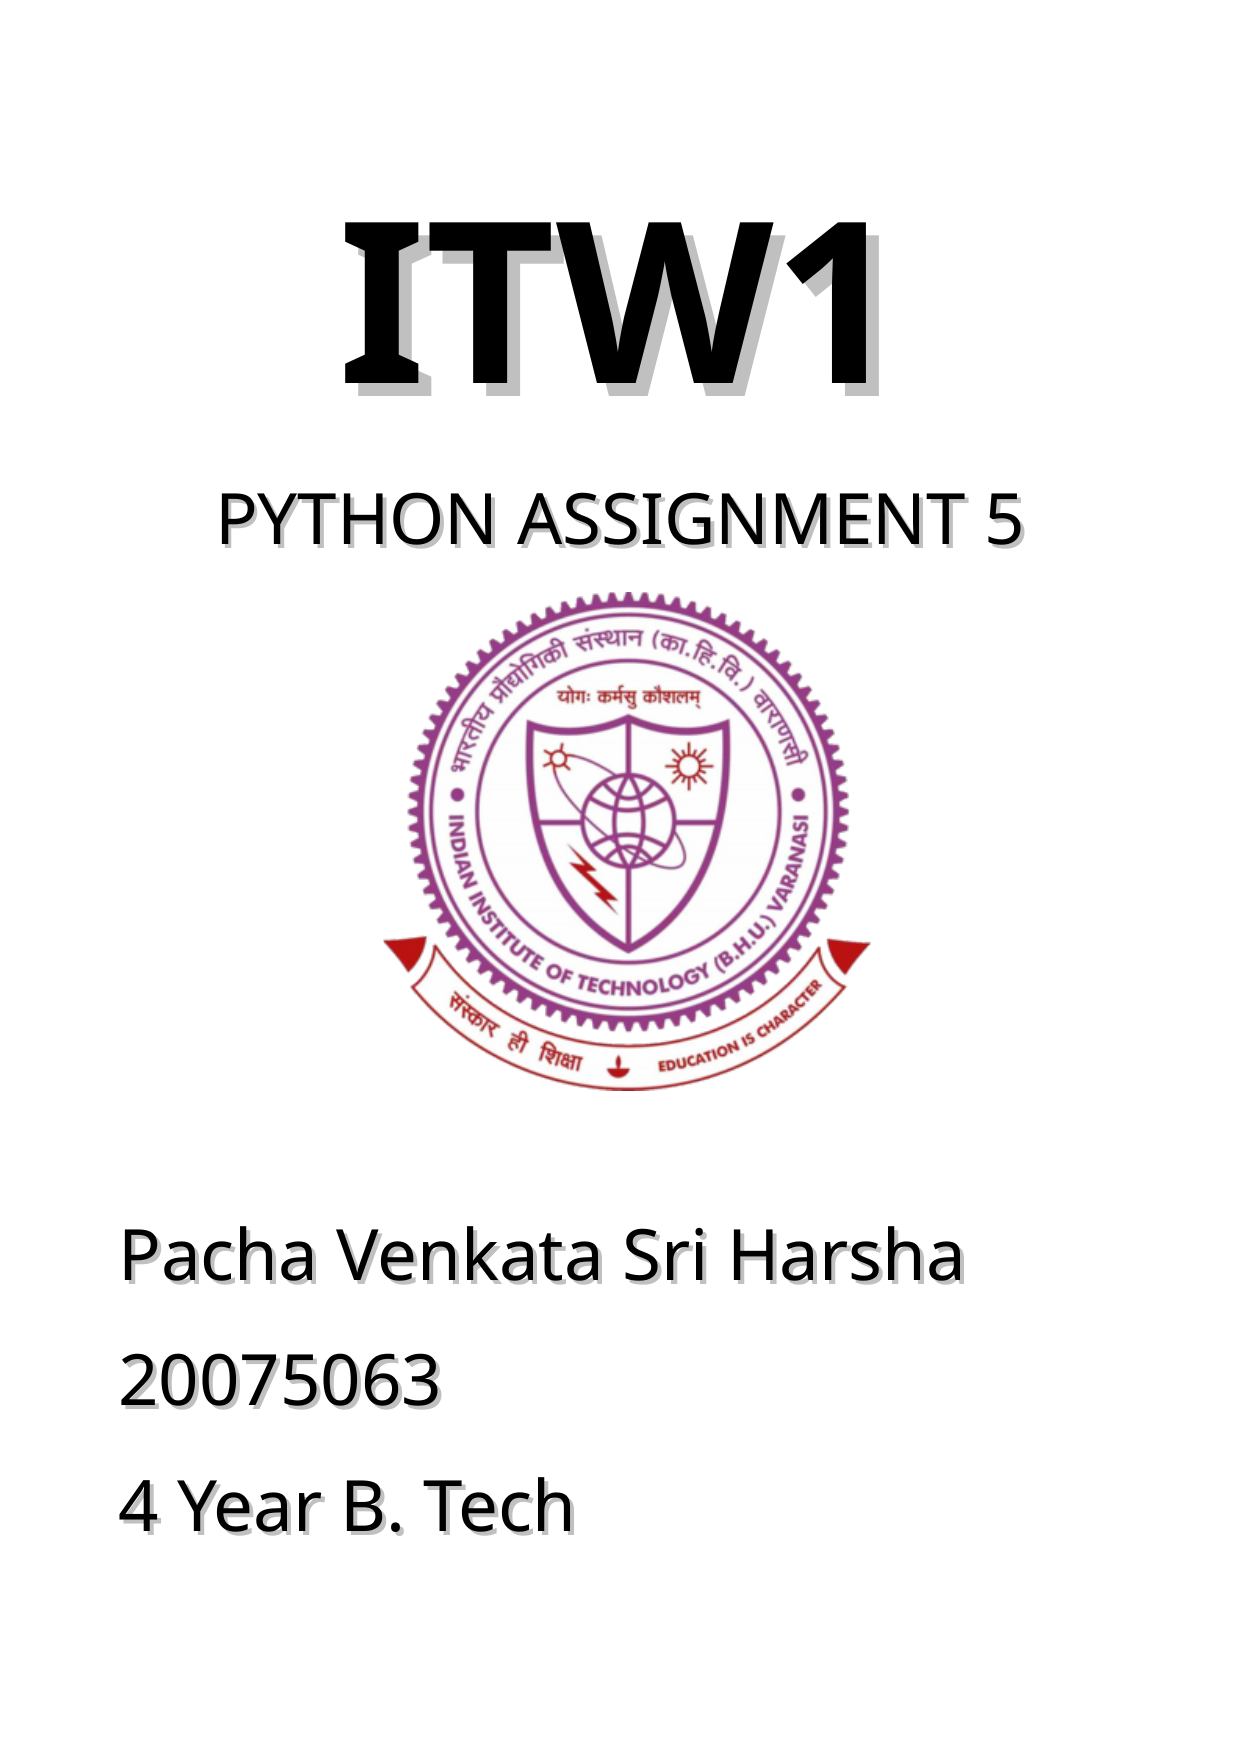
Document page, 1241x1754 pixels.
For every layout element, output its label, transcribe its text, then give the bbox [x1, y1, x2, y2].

picture [383, 592, 871, 1091]
text Pacha Venkata Sri Harsha [118, 1204, 1122, 1301]
text 4 Year B. Tech [118, 1455, 1122, 1552]
text 20075063 [118, 1330, 1122, 1426]
subtitle PYTHON ASSIGNMENT 5 [118, 468, 1122, 565]
title ITW1 [118, 143, 1122, 449]
